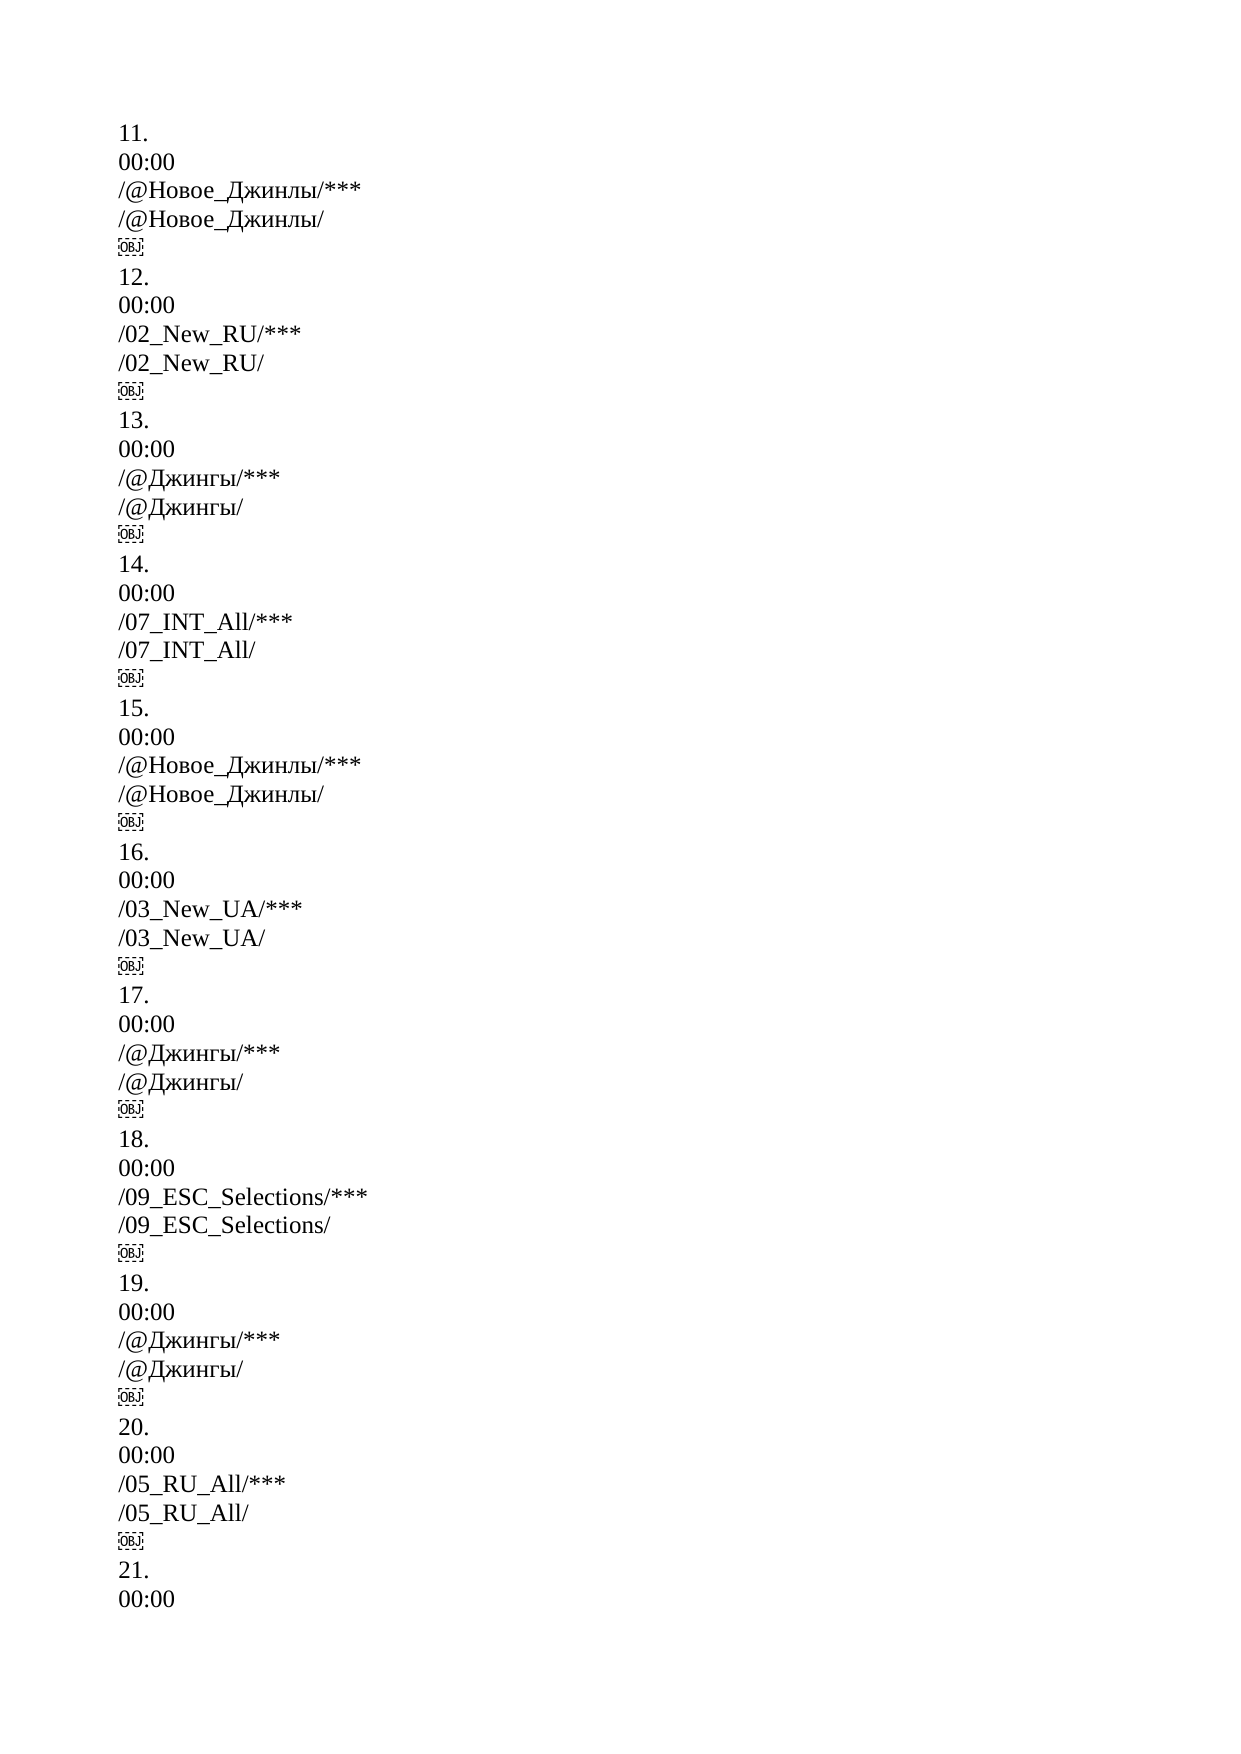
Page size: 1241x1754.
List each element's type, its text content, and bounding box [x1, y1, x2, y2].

text 16. [118, 837, 1122, 866]
text 00:00 [118, 1153, 1122, 1182]
text /03_New_UA/*** [118, 894, 1122, 923]
text 00:00 [118, 722, 1122, 751]
text /03_New_UA/ [118, 923, 1122, 952]
text /07_INT_All/ [118, 636, 1122, 664]
text 18. [118, 1124, 1122, 1153]
text 12. [118, 262, 1122, 291]
text 13. [118, 406, 1122, 434]
text ￼ [118, 1239, 1122, 1268]
text /@Джингы/ [118, 492, 1122, 521]
text 20. [118, 1412, 1122, 1441]
text /@Новое_Джинлы/ [118, 779, 1122, 808]
text 00:00 [118, 147, 1122, 176]
text ￼ [118, 1096, 1122, 1124]
text ￼ [118, 1383, 1122, 1412]
text ￼ [118, 377, 1122, 406]
text /@Джингы/*** [118, 463, 1122, 492]
text /@Джингы/*** [118, 1326, 1122, 1354]
text ￼ [118, 1527, 1122, 1556]
text /@Джингы/ [118, 1067, 1122, 1096]
text ￼ [118, 808, 1122, 837]
text ￼ [118, 664, 1122, 693]
text /@Новое_Джинлы/ [118, 204, 1122, 233]
text 00:00 [118, 578, 1122, 607]
text 00:00 [118, 291, 1122, 319]
text 00:00 [118, 1297, 1122, 1326]
text /05_RU_All/*** [118, 1469, 1122, 1498]
text 11. [118, 118, 1122, 147]
text /@Новое_Джинлы/*** [118, 176, 1122, 204]
text ￼ [118, 521, 1122, 549]
text /09_ESC_Selections/*** [118, 1182, 1122, 1211]
text /09_ESC_Selections/ [118, 1211, 1122, 1239]
text /02_New_RU/ [118, 348, 1122, 377]
text /@Джингы/*** [118, 1038, 1122, 1067]
text 00:00 [118, 866, 1122, 894]
text 21. [118, 1556, 1122, 1584]
text 00:00 [118, 1584, 1122, 1613]
text ￼ [118, 952, 1122, 981]
text /@Новое_Джинлы/*** [118, 751, 1122, 779]
text /@Джингы/ [118, 1354, 1122, 1383]
text 14. [118, 549, 1122, 578]
text 17. [118, 981, 1122, 1009]
text 19. [118, 1268, 1122, 1297]
text /05_RU_All/ [118, 1498, 1122, 1527]
text 00:00 [118, 434, 1122, 463]
text /07_INT_All/*** [118, 607, 1122, 636]
text 15. [118, 693, 1122, 722]
text 00:00 [118, 1441, 1122, 1469]
text /02_New_RU/*** [118, 319, 1122, 348]
text ￼ [118, 233, 1122, 262]
text 00:00 [118, 1009, 1122, 1038]
